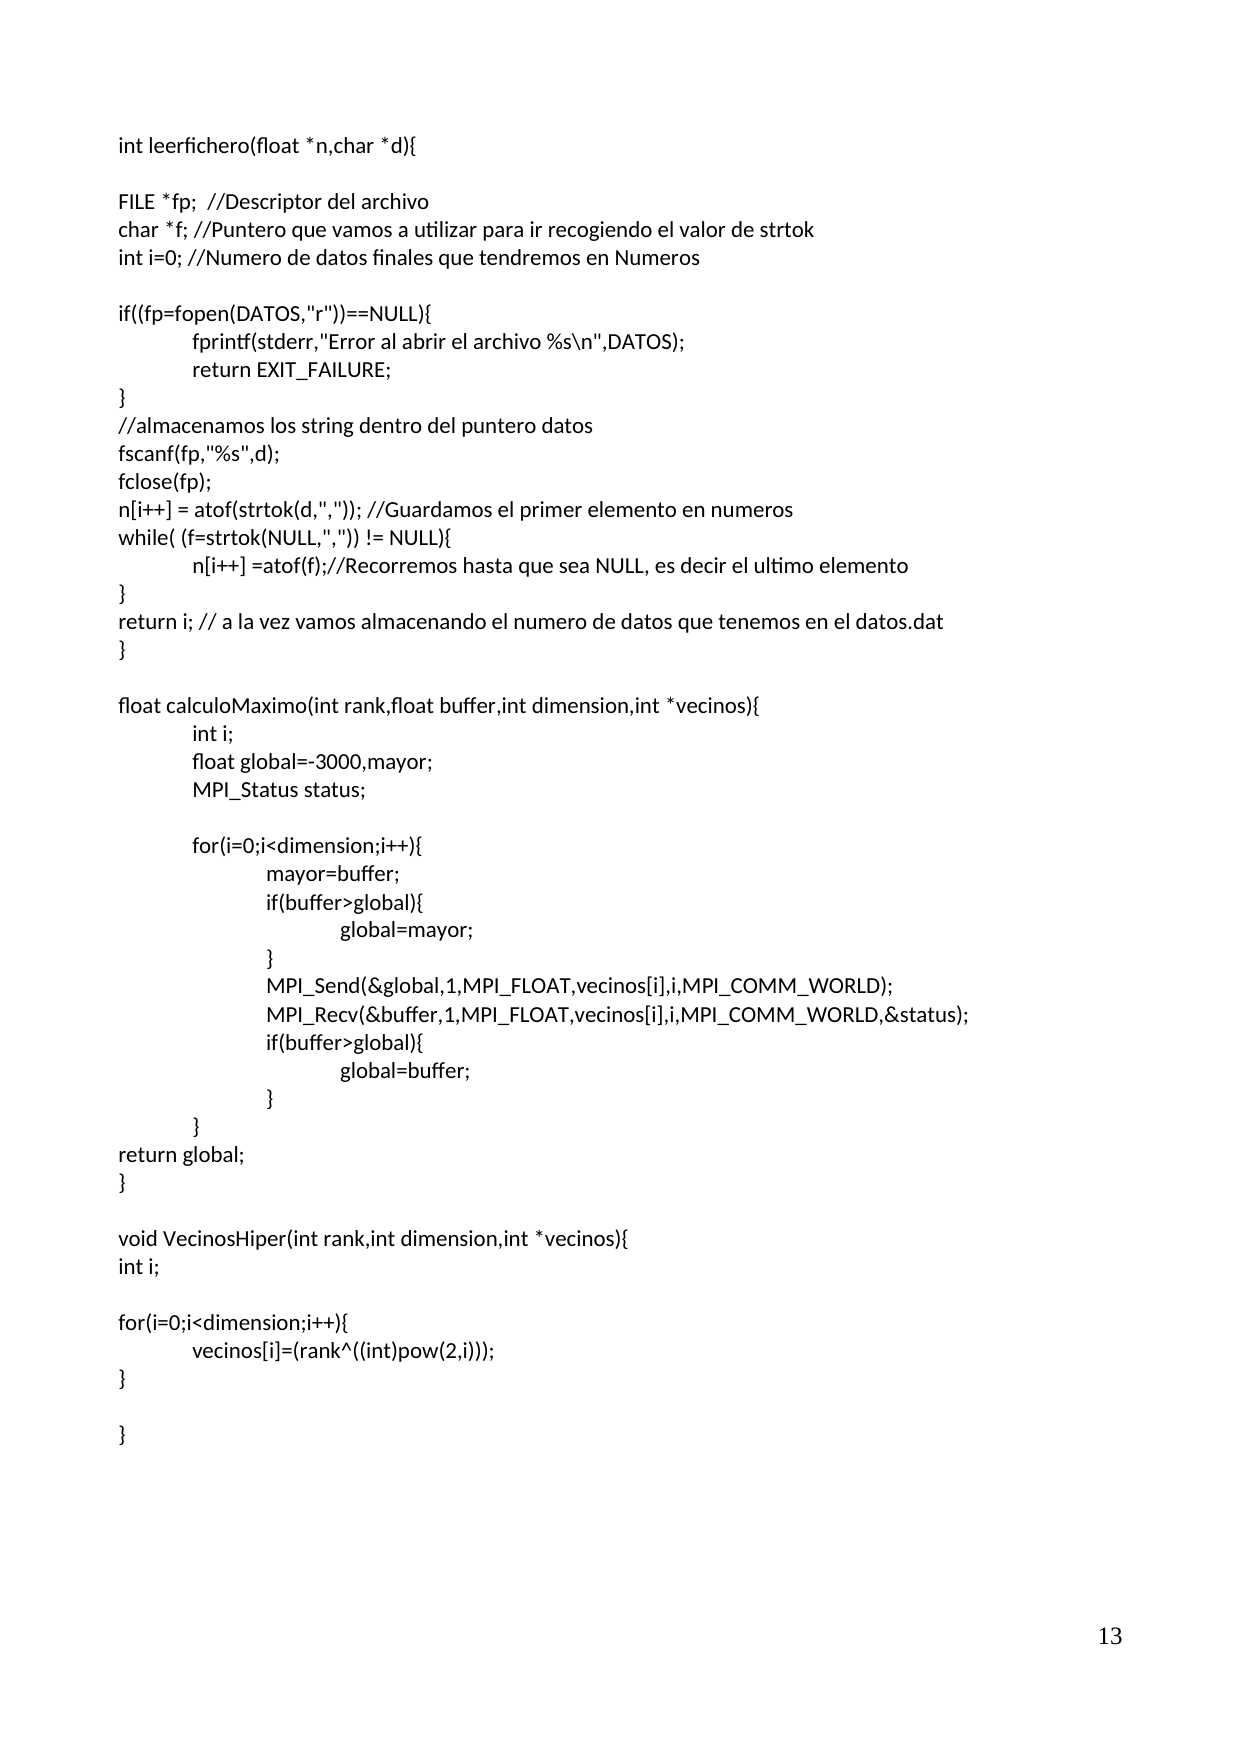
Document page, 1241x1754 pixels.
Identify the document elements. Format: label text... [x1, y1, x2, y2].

text } [118, 1084, 1122, 1112]
text } [118, 944, 1122, 972]
text fscanf(fp,"%s",d); [118, 439, 1122, 467]
text MPI_Recv(&buffer,1,MPI_FLOAT,vecinos[i],i,MPI_COMM_WORLD,&status); [118, 1000, 1122, 1028]
text MPI_Status status; [118, 776, 1122, 803]
text n[i++] = atof(strtok(d,",")); //Guardamos el primer elemento en numeros [118, 495, 1122, 523]
text global=mayor; [118, 916, 1122, 944]
text } [118, 383, 1122, 411]
text FILE *fp; //Descriptor del archivo [118, 187, 1122, 215]
text } [118, 1364, 1122, 1392]
text } [118, 635, 1122, 663]
text } [118, 1112, 1122, 1140]
text MPI_Send(&global,1,MPI_FLOAT,vecinos[i],i,MPI_COMM_WORLD); [118, 972, 1122, 1000]
text for(i=0;i<dimension;i++){ [118, 832, 1122, 859]
text if((fp=fopen(DATOS,"r"))==NULL){ [118, 299, 1122, 327]
text return i; // a la vez vamos almacenando el numero de datos que tenemos en el datos.dat [118, 607, 1122, 635]
text return global; [118, 1140, 1122, 1168]
text n[i++] =atof(f);//Recorremos hasta que sea NULL, es decir el ultimo elemento [118, 551, 1122, 579]
text mayor=buffer; [118, 859, 1122, 888]
text int i; [118, 1252, 1122, 1280]
text while( (f=strtok(NULL,",")) != NULL){ [118, 523, 1122, 551]
text float global=-3000,mayor; [118, 747, 1122, 776]
text if(buffer>global){ [118, 1028, 1122, 1056]
text } [118, 1420, 1122, 1448]
text if(buffer>global){ [118, 888, 1122, 916]
text int i=0; //Numero de datos finales que tendremos en Numeros [118, 243, 1122, 271]
text int leerfichero(float *n,char *d){ [118, 131, 1122, 159]
text global=buffer; [118, 1056, 1122, 1084]
text } [118, 579, 1122, 607]
text int i; [118, 719, 1122, 747]
text void VecinosHiper(int rank,int dimension,int *vecinos){ [118, 1224, 1122, 1252]
text fclose(fp); [118, 467, 1122, 495]
text //almacenamos los string dentro del puntero datos [118, 411, 1122, 439]
text for(i=0;i<dimension;i++){ [118, 1308, 1122, 1336]
text } [118, 1168, 1122, 1196]
text float calculoMaximo(int rank,float buffer,int dimension,int *vecinos){ [118, 691, 1122, 719]
text return EXIT_FAILURE; [118, 355, 1122, 383]
text vecinos[i]=(rank^((int)pow(2,i))); [118, 1336, 1122, 1364]
text char *f; //Puntero que vamos a utilizar para ir recogiendo el valor de strtok [118, 215, 1122, 243]
text fprintf(stderr,"Error al abrir el archivo %s\n",DATOS); [118, 327, 1122, 355]
